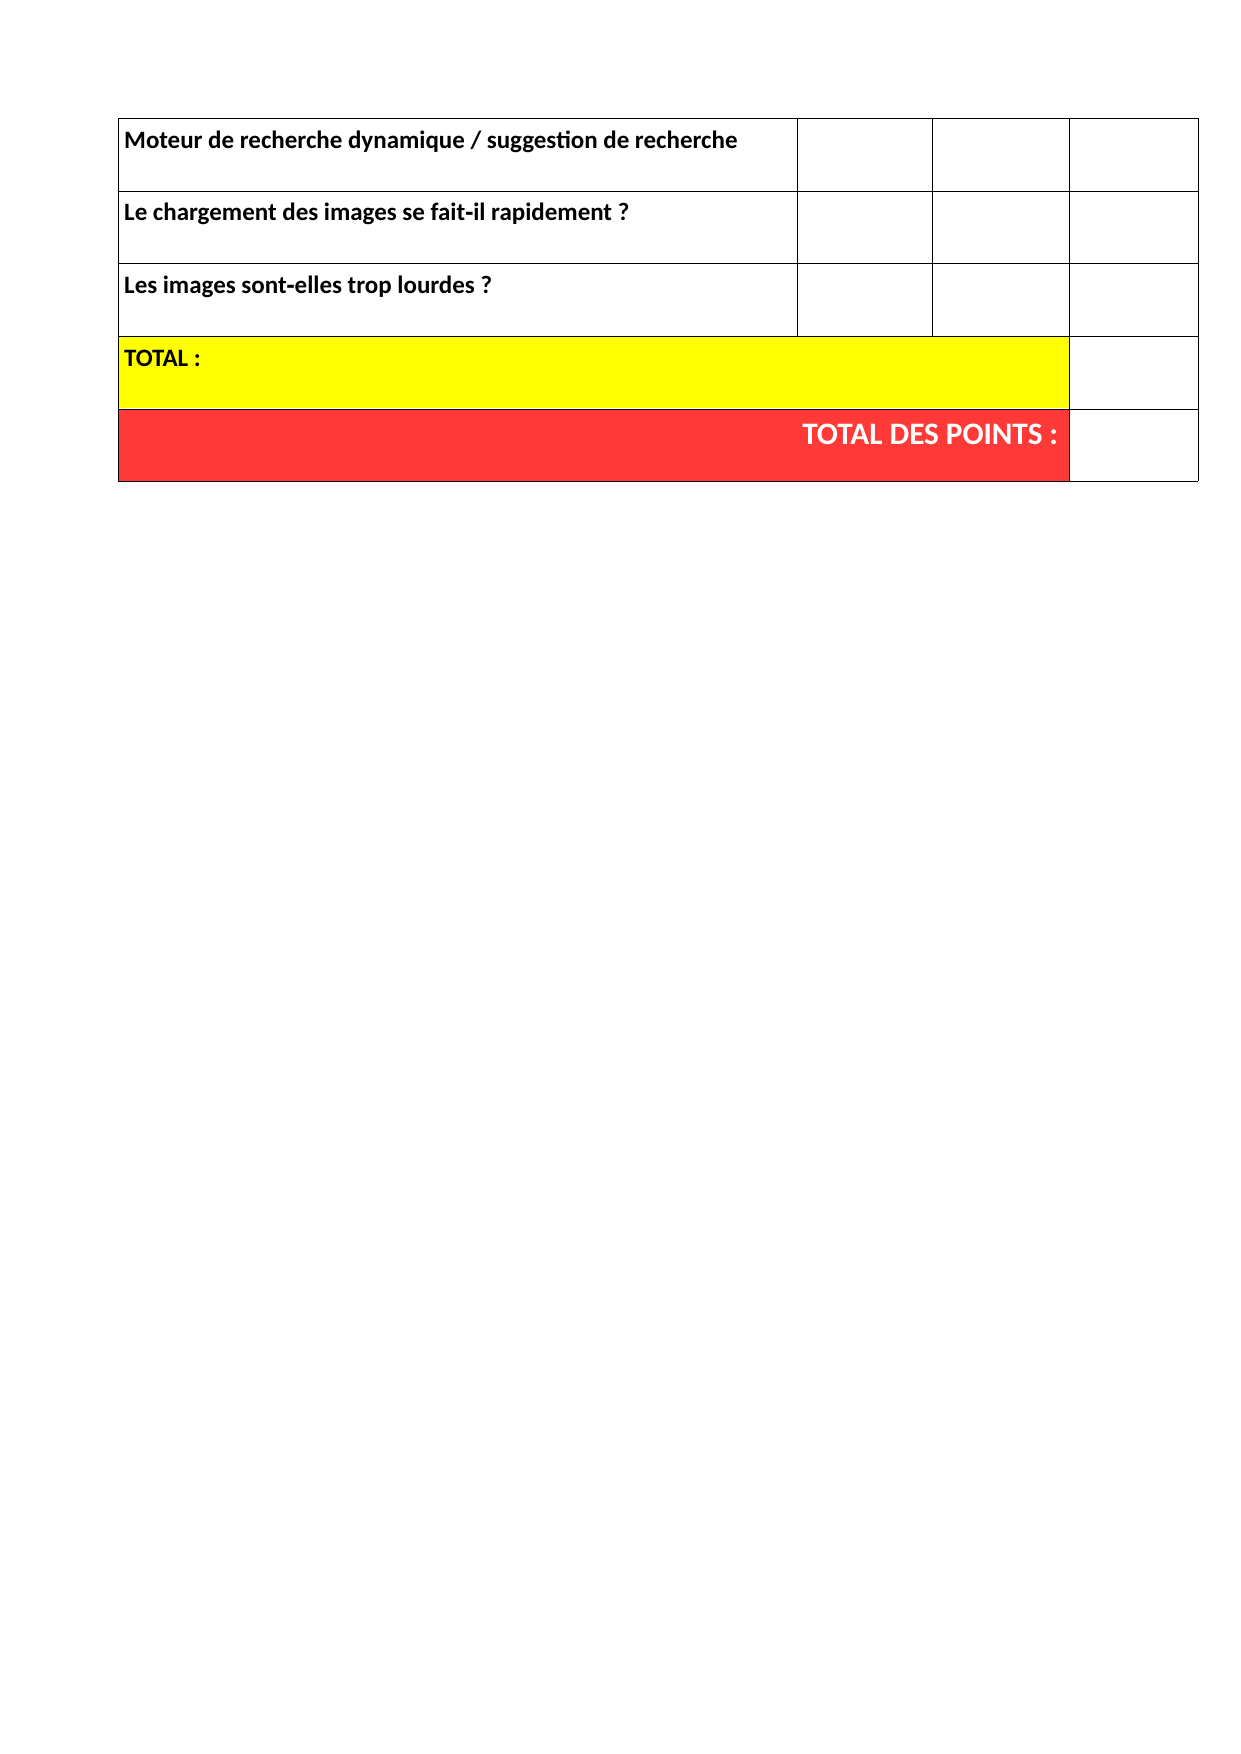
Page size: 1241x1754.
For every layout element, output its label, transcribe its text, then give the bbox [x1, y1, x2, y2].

table_cell [798, 192, 932, 263]
table_cell [1070, 192, 1198, 263]
table_cell Les images sont‐elles trop lourdes ? [119, 264, 797, 336]
table_cell Moteur de recherche dynamique / suggestion de recherche [119, 119, 797, 191]
table_cell [1070, 119, 1198, 191]
table_cell [798, 264, 932, 336]
table_cell [1070, 410, 1198, 481]
table_cell [933, 192, 1069, 263]
table_cell [798, 119, 932, 191]
table_cell [1070, 337, 1198, 408]
table_cell Le chargement des images se fait‐il rapidement ? [119, 192, 797, 263]
table_cell [1070, 264, 1198, 336]
table_cell [933, 264, 1069, 336]
table_cell TOTAL DES POINTS : [119, 410, 1069, 481]
table_cell TOTAL : [119, 337, 1069, 408]
table_cell [933, 119, 1069, 191]
